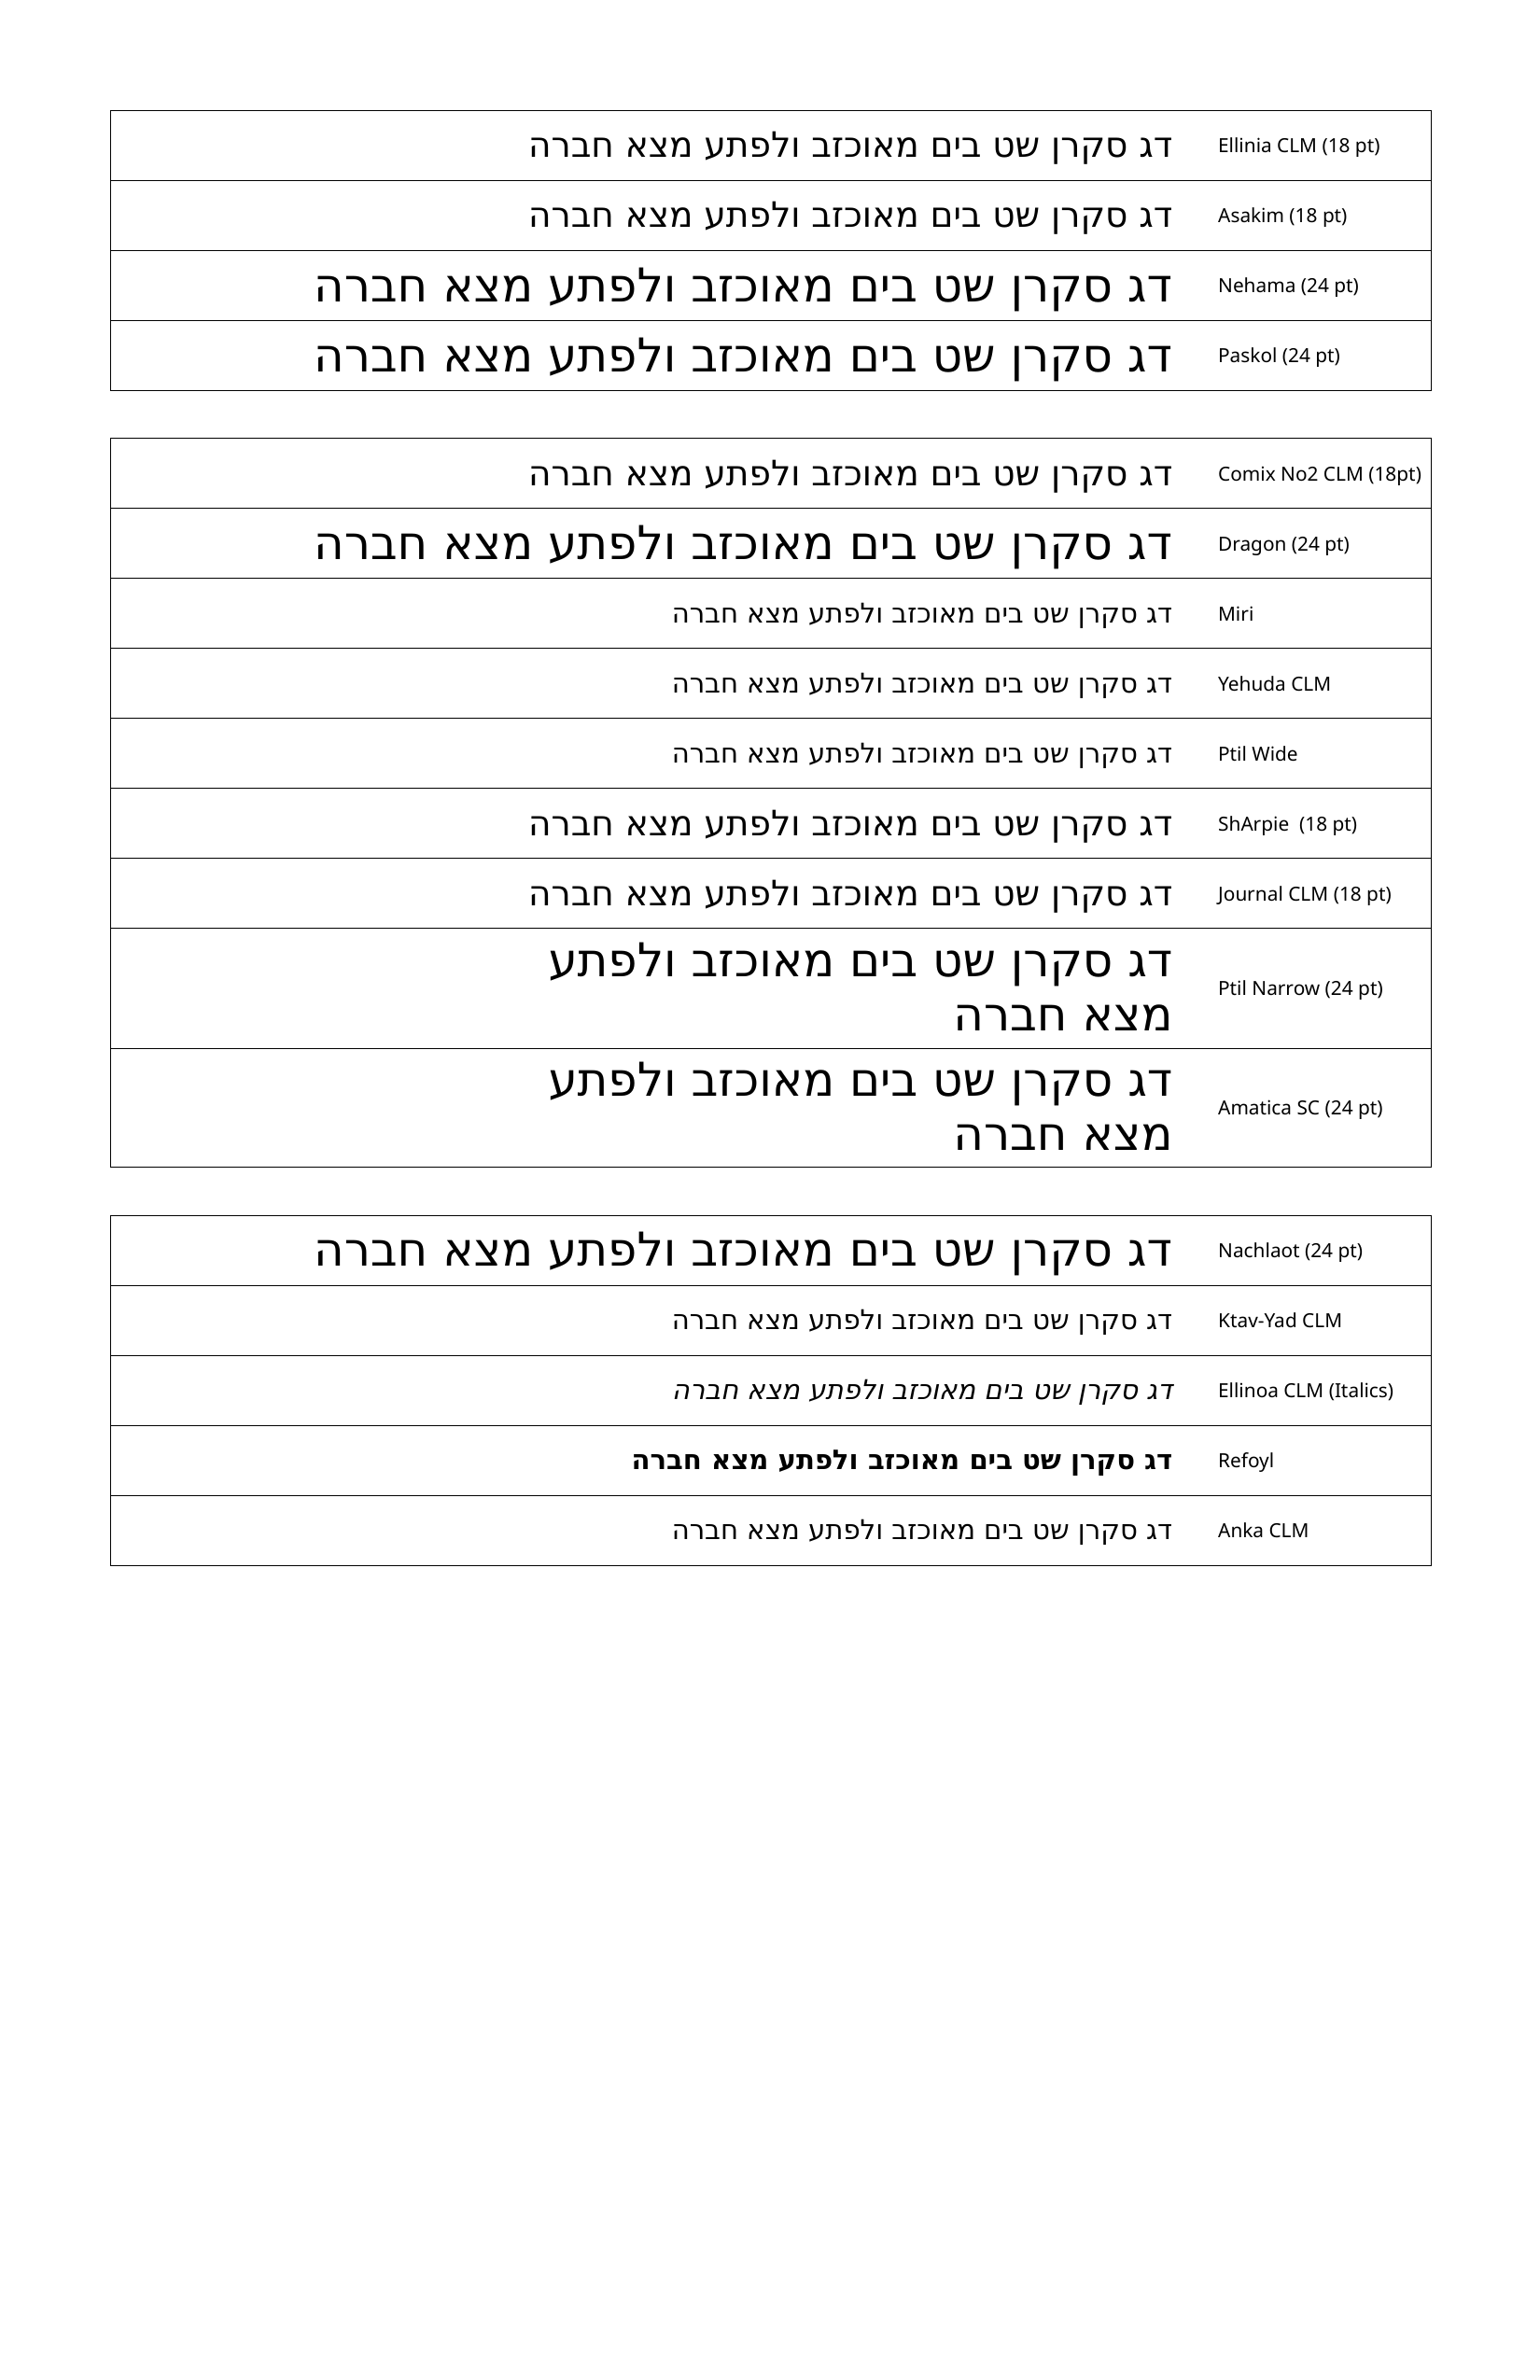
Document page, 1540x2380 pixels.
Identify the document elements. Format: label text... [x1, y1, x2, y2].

table_cell Nehama (24 pt) [1212, 251, 1431, 320]
table_cell [1178, 859, 1212, 928]
table_cell דג סקרן שט בים מאוכזב ולפתע מצא חברה [111, 1356, 1178, 1425]
table_cell Refoyl [1212, 1426, 1431, 1495]
table_cell דג סקרן שט בים מאוכזב ולפתע מצא חברה [111, 719, 1178, 788]
table_cell [1178, 1049, 1212, 1167]
table_cell Dragon (24 pt) [1212, 509, 1431, 578]
table_cell דג סקרן שט בים מאוכזב ולפתע מצא חברה [111, 111, 1178, 180]
table_cell [1178, 1496, 1212, 1565]
table_cell [1178, 719, 1212, 788]
table_cell Ptil Wide [1212, 719, 1431, 788]
table_cell Amatica SC (24 pt) [1212, 1049, 1431, 1167]
table_cell דג סקרן שט בים מאוכזב ולפתע מצא חברה [504, 929, 1178, 1047]
table_cell Anka CLM [1212, 1496, 1431, 1565]
table_cell Asakim (18 pt) [1212, 181, 1431, 250]
table_cell [1178, 251, 1212, 320]
table_cell Paskol (24 pt) [1212, 321, 1431, 390]
table_cell Journal CLM (18 pt) [1212, 859, 1431, 928]
table_cell [1178, 929, 1212, 1047]
table_cell דג סקרן שט בים מאוכזב ולפתע מצא חברה [111, 859, 1178, 928]
table_cell דג סקרן שט בים מאוכזב ולפתע מצא חברה [111, 649, 1178, 718]
table_header דג סקרן שט בים מאוכזב ולפתע מצא חברה [111, 1216, 1178, 1285]
table_cell Miri [1212, 579, 1431, 648]
table_cell דג סקרן שט בים מאוכזב ולפתע מצא חברה [111, 1496, 1178, 1565]
table_cell דג סקרן שט בים מאוכזב ולפתע מצא חברה [111, 181, 1178, 250]
table_cell [1178, 649, 1212, 718]
table_cell דג סקרן שט בים מאוכזב ולפתע מצא חברה [111, 579, 1178, 648]
table_cell Ptil Narrow (24 pt) [1212, 929, 1431, 1047]
table_cell ShArpie (18 pt) [1212, 789, 1431, 858]
table_cell [1178, 509, 1212, 578]
table_header [1178, 439, 1212, 508]
table_header דג סקרן שט בים מאוכזב ולפתע מצא חברה [111, 439, 1178, 508]
table_cell Ktav-Yad CLM [1212, 1286, 1431, 1355]
table_cell [1178, 111, 1212, 180]
table_cell Yehuda CLM [1212, 649, 1431, 718]
table_cell דג סקרן שט בים מאוכזב ולפתע מצא חברה [111, 1286, 1178, 1355]
table_cell [1178, 1286, 1212, 1355]
table_cell [111, 1049, 503, 1167]
table_cell דג סקרן שט בים מאוכזב ולפתע מצא חברה [111, 1426, 1178, 1495]
table_cell [111, 929, 503, 1047]
table_cell דג סקרן שט בים מאוכזב ולפתע מצא חברה [111, 251, 1178, 320]
table_cell [1178, 321, 1212, 390]
table_header [1178, 1216, 1212, 1285]
table_cell דג סקרן שט בים מאוכזב ולפתע מצא חברה [111, 789, 1178, 858]
table_cell דג סקרן שט בים מאוכזב ולפתע מצא חברה [504, 1049, 1178, 1167]
table_cell [1178, 181, 1212, 250]
table_header Comix No2 CLM (18pt) [1212, 439, 1431, 508]
table_cell Ellinoa CLM (Italics) [1212, 1356, 1431, 1425]
table_cell [1178, 1426, 1212, 1495]
table_header Nachlaot (24 pt) [1212, 1216, 1431, 1285]
table_cell דג סקרן שט בים מאוכזב ולפתע מצא חברה [111, 321, 1178, 390]
table_cell דג סקרן שט בים מאוכזב ולפתע מצא חברה [111, 509, 1178, 578]
table_cell [1178, 579, 1212, 648]
table_cell [1178, 1356, 1212, 1425]
table_cell [1178, 789, 1212, 858]
table_cell Ellinia CLM (18 pt) [1212, 111, 1431, 180]
